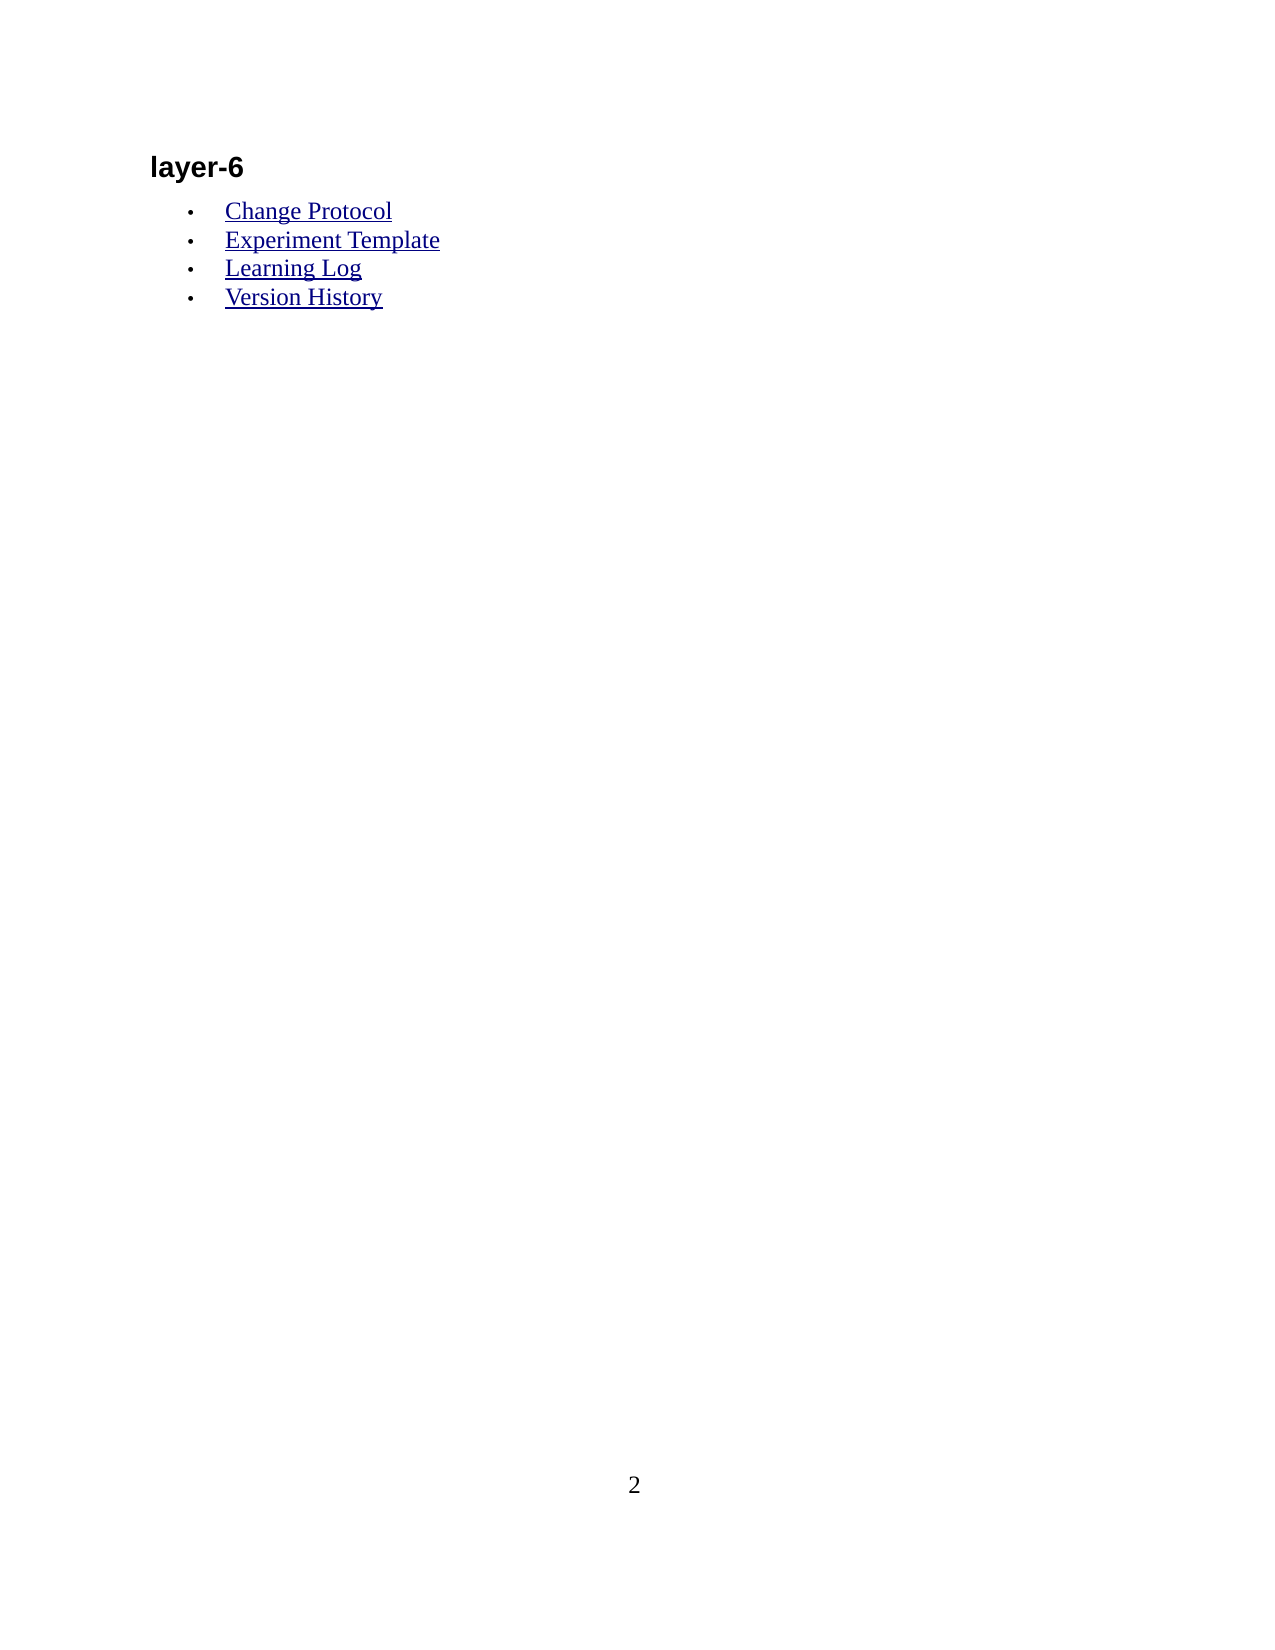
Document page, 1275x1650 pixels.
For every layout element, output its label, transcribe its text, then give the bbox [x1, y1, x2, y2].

list Experiment Template [187, 225, 1125, 253]
list Learning Log [187, 253, 1125, 282]
list Change Protocol [187, 196, 1125, 225]
list Version History [187, 282, 1125, 311]
subtitle layer-6 [150, 150, 1125, 183]
